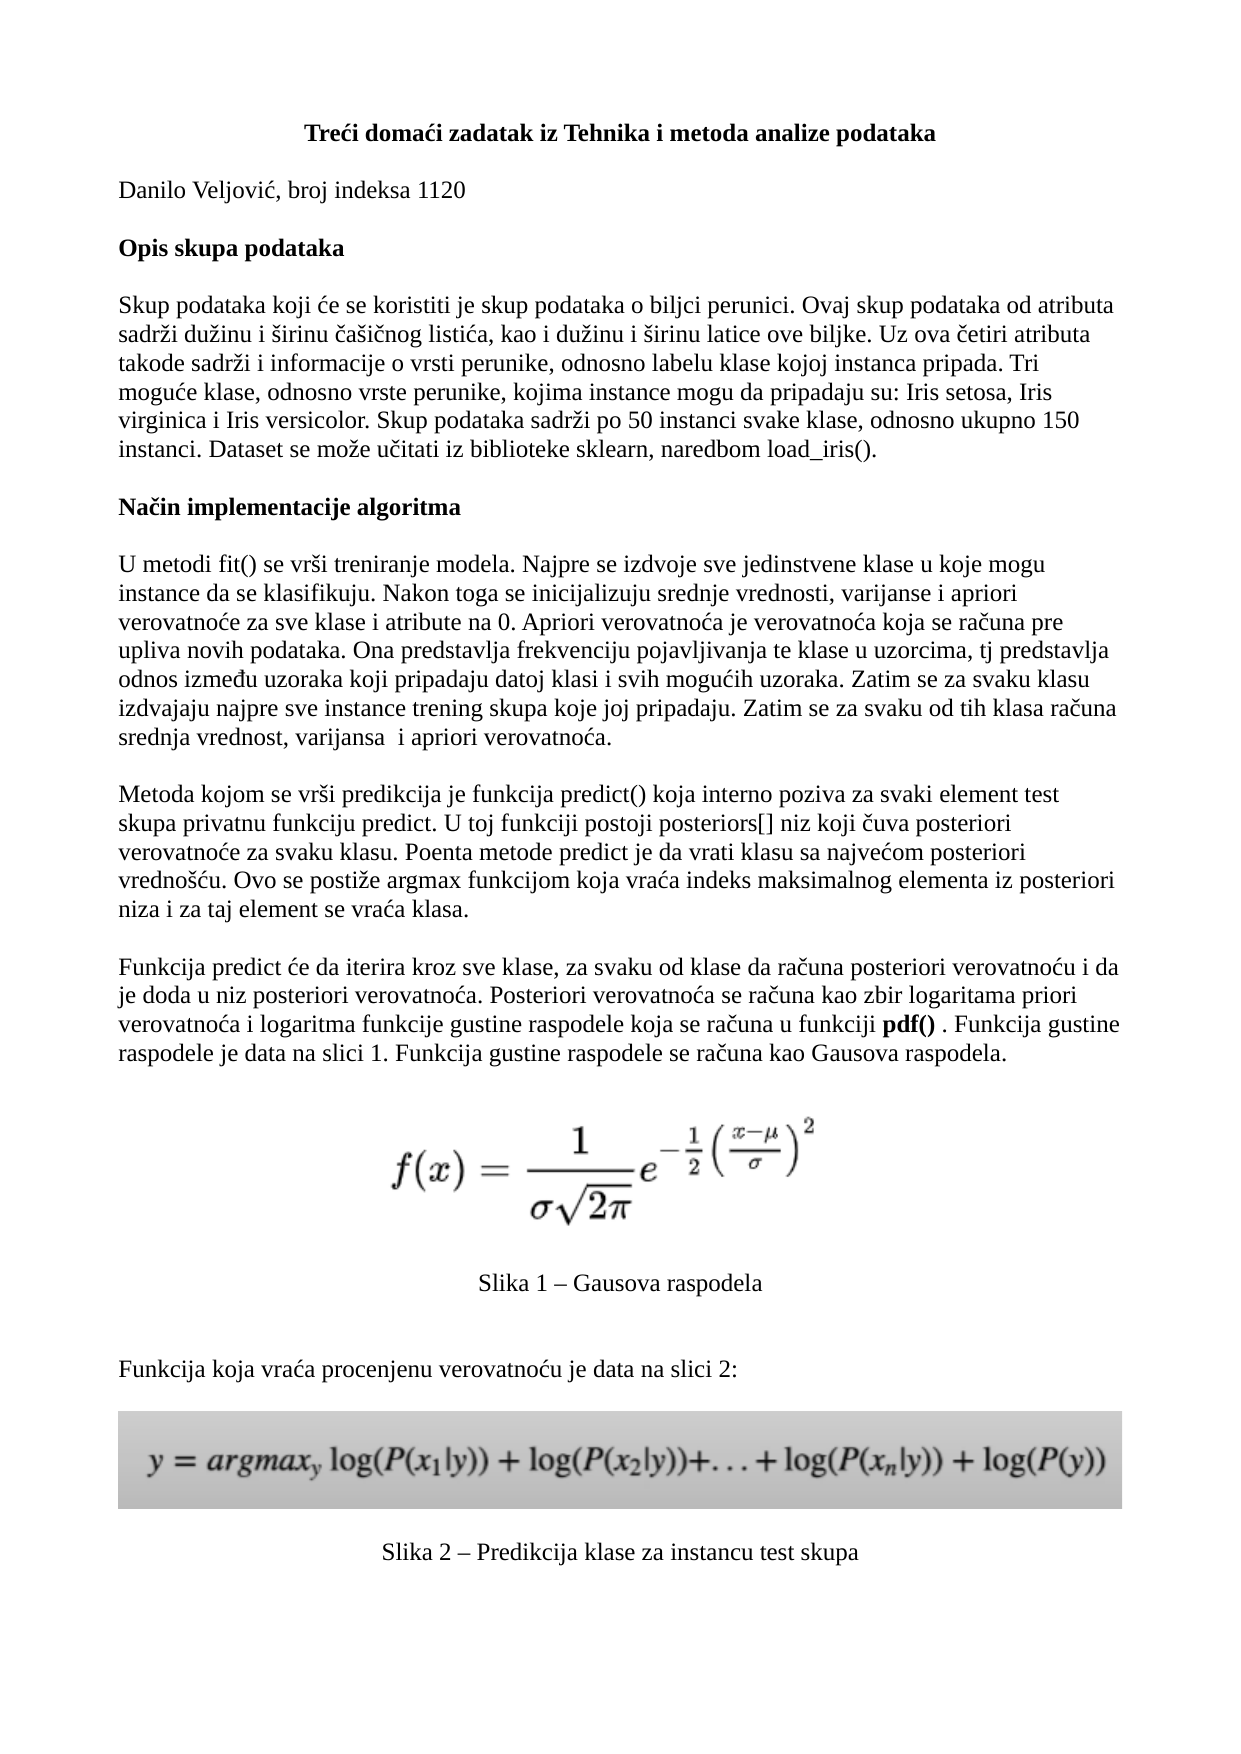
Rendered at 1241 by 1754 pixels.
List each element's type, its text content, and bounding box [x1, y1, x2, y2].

text Skup podataka koji će se koristiti je skup podataka o biljci perunici. Ovaj skup podataka od atributa sadrži dužinu i širinu čašičnog listića, kao i dužinu i širinu latice ove biljke. Uz ova četiri atributa takode sadrži i informacije o vrsti perunike, odnosno labelu klase kojoj instanca pripada. Tri moguće klase, odnosno vrste perunike, kojima instance mogu da pripadaju su: Iris setosa, Iris virginica i Iris versicolor. Skup podataka sadrži po 50 instanci svake klase, odnosno ukupno 150 instanci. Dataset se može učitati iz biblioteke sklearn, naredbom load_iris(). [118, 291, 1122, 463]
text Slika 1 – Gausova raspodela [118, 1268, 1122, 1297]
text Funkcija predict će da iterira kroz sve klase, za svaku od klase da računa posteriori verovatnoću i da je doda u niz posteriori verovatnoća. Posteriori verovatnoća se računa kao zbir logaritama priori verovatnoća i logaritma funkcije gustine raspodele koja se računa u funkciji pdf() . Funkcija gustine raspodele je data na slici 1. Funkcija gustine raspodele se računa kao Gausova raspodela. [118, 952, 1122, 1067]
text Metoda kojom se vrši predikcija je funkcija predict() koja interno poziva za svaki element test skupa privatnu funkciju predict. U toj funkciji postoji posteriors[] niz koji čuva posteriori verovatnoće za svaku klasu. Poenta metode predict je da vrati klasu sa najvećom posteriori vrednošću. Ovo se postiže argmax funkcijom koja vraća indeks maksimalnog elementa iz posteriori niza i za taj element se vraća klasa. [118, 779, 1122, 923]
text Opis skupa podataka [118, 233, 1122, 262]
text Danilo Veljović, broj indeksa 1120 [118, 176, 1122, 204]
text Slika 2 – Predikcija klase za instancu test skupa [118, 1537, 1122, 1566]
text U metodi fit() se vrši treniranje modela. Najpre se izdvoje sve jedinstvene klase u koje mogu instance da se klasifikuju. Nakon toga se inicijalizuju srednje vrednosti, varijanse i apriori verovatnoće za sve klase i atribute na 0. Apriori verovatnoća je verovatnoća koja se računa pre upliva novih podataka. Ona predstavlja frekvenciju pojavljivanja te klase u uzorcima, tj predstavlja odnos između uzoraka koji pripadaju datoj klasi i svih mogućih uzoraka. Zatim se za svaku klasu izdvajaju najpre sve instance trening skupa koje joj pripadaju. Zatim se za svaku od tih klasa računa srednja vrednost, varijansa i apriori verovatnoća. [118, 549, 1122, 751]
picture [118, 1411, 1123, 1509]
picture [366, 1095, 874, 1248]
text Način implementacije algoritma [118, 492, 1122, 521]
text Funkcija koja vraća procenjenu verovatnoću je data na slici 2: [118, 1354, 1122, 1383]
text Treći domaći zadatak iz Tehnika i metoda analize podataka [118, 118, 1122, 147]
